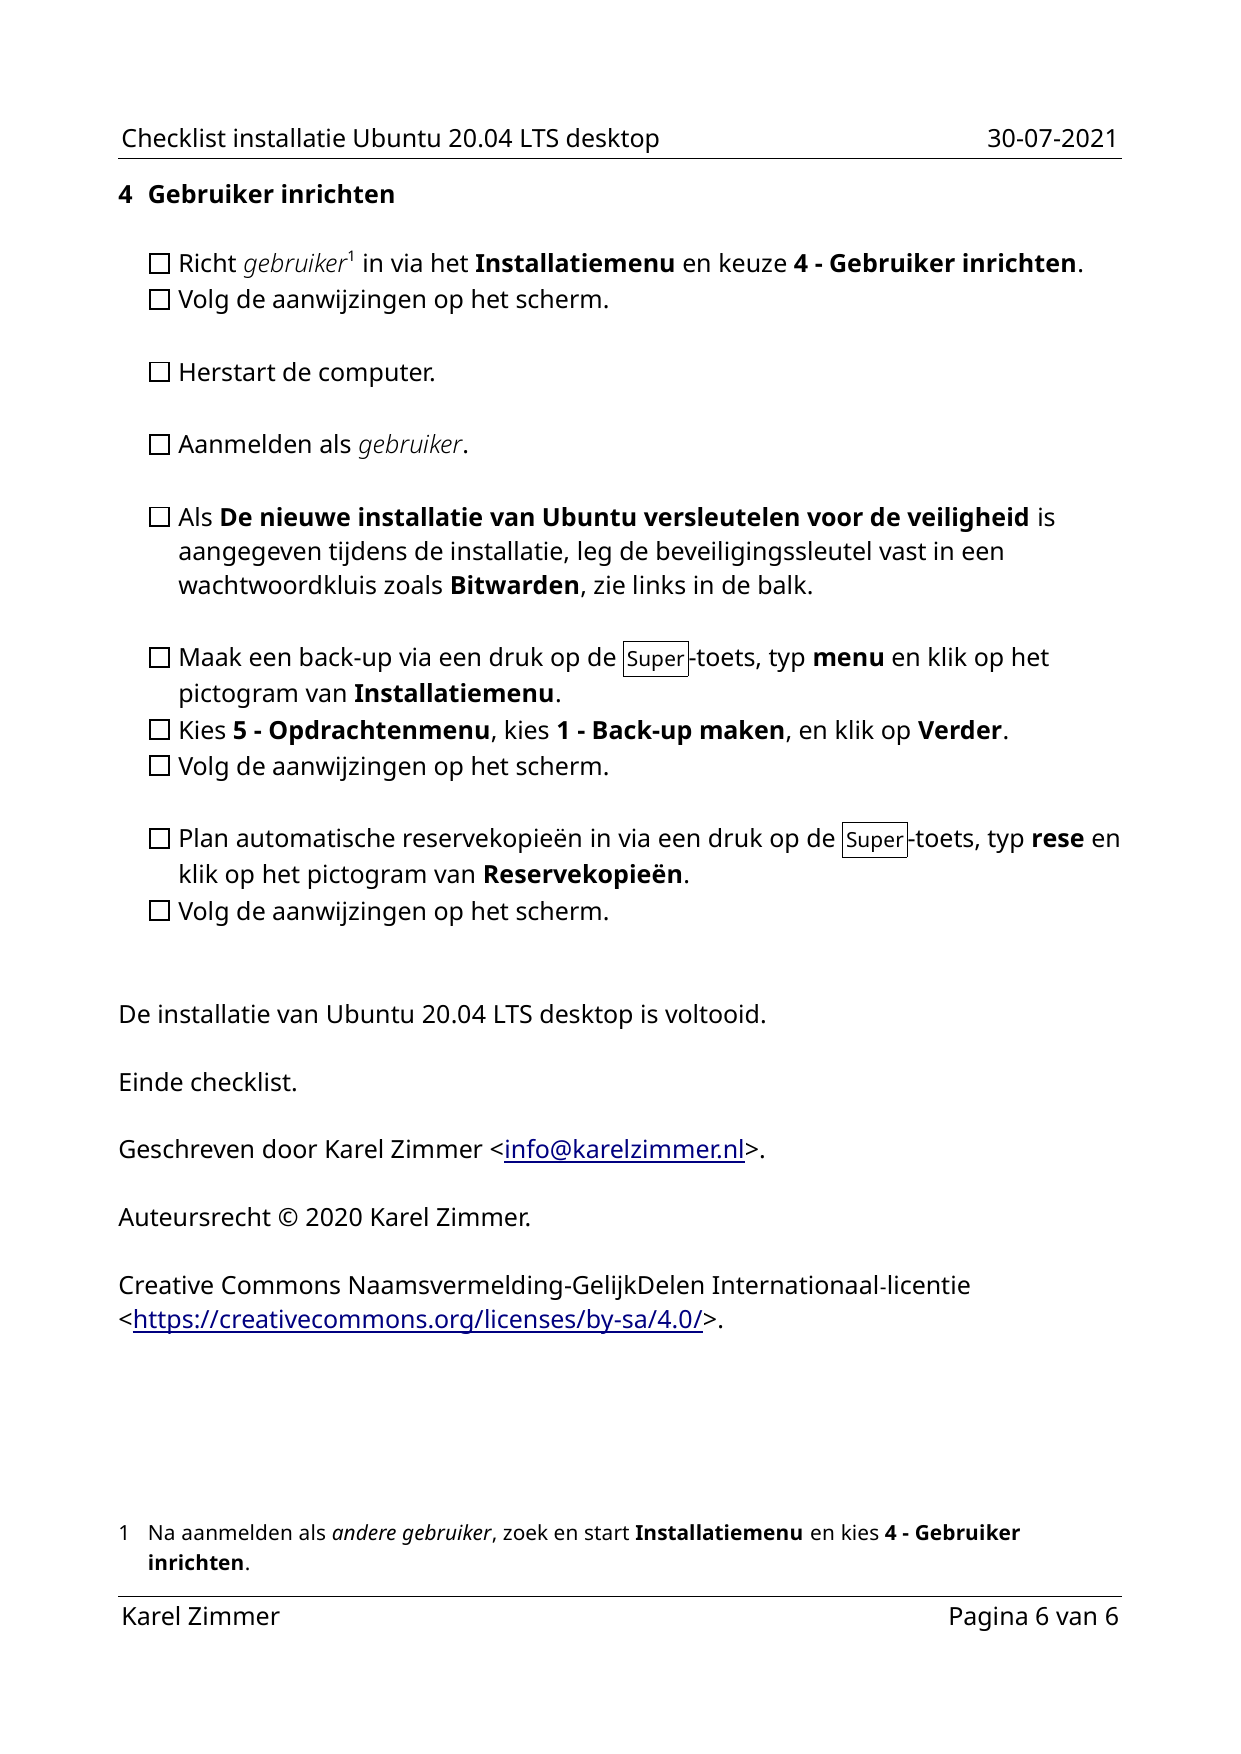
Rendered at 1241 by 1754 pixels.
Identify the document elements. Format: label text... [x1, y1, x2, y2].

table_cell [177, 784, 1122, 820]
table_cell Volg de aanwijzingen op het scherm. [177, 748, 1122, 784]
table_cell [141, 390, 177, 426]
table_header [141, 245, 177, 281]
table_cell [141, 603, 177, 639]
table_cell Plan automatische reservekopieën in via een druk op de Super-toets, typ rese en klik op het pictogram van Reservekopieën. [177, 820, 1122, 892]
table_cell [177, 603, 1122, 639]
table_cell [141, 639, 177, 711]
table_cell [141, 893, 177, 929]
table_cell [141, 426, 177, 462]
text Einde checklist. [118, 1064, 1122, 1098]
table_cell Kies 5 - Opdrachtenmenu, kies 1 - Back-up maken, en klik op Verder. [177, 711, 1122, 748]
table_cell Maak een back-up via een druk op de Super-toets, typ menu en klik op het pictogram van Installatiemenu. [177, 639, 1122, 711]
table_cell [141, 281, 177, 317]
table_cell Herstart de computer. [177, 354, 1122, 390]
table_cell [141, 748, 177, 784]
text Auteursrecht © 2020 Karel Zimmer. [118, 1200, 1122, 1234]
table_header Richt gebruiker in via het Installatiemenu en keuze 4 - Gebruiker inrichten. [177, 245, 1122, 281]
table_cell Aanmelden als gebruiker. [177, 426, 1122, 462]
text De installatie van Ubuntu 20.04 LTS desktop is voltooid. [118, 997, 1122, 1031]
table_cell [141, 784, 177, 820]
list Gebruiker inrichten [118, 177, 1122, 211]
table_cell [141, 499, 177, 603]
table_cell [177, 463, 1122, 499]
table_cell [141, 463, 177, 499]
table_cell [177, 390, 1122, 426]
table_cell Volg de aanwijzingen op het scherm. [177, 893, 1122, 929]
table_cell [141, 354, 177, 390]
table_cell Als De nieuwe installatie van Ubuntu versleutelen voor de veiligheid is aangegeven tijdens de installatie, leg de beveiligingssleutel vast in een wachtwoordkluis zoals Bitwarden, zie links in de balk. [177, 499, 1122, 603]
table_cell Volg de aanwijzingen op het scherm. [177, 281, 1122, 317]
table_cell [177, 318, 1122, 354]
table_cell [141, 820, 177, 892]
table_cell [141, 711, 177, 748]
text Creative Commons Naamsvermelding-GelijkDelen Internationaal-licentie <https://creativecommons.org/licenses/by-sa/4.0/>. [118, 1268, 1122, 1336]
text Geschreven door Karel Zimmer <info@karelzimmer.nl>. [118, 1132, 1122, 1166]
table_cell [141, 318, 177, 354]
